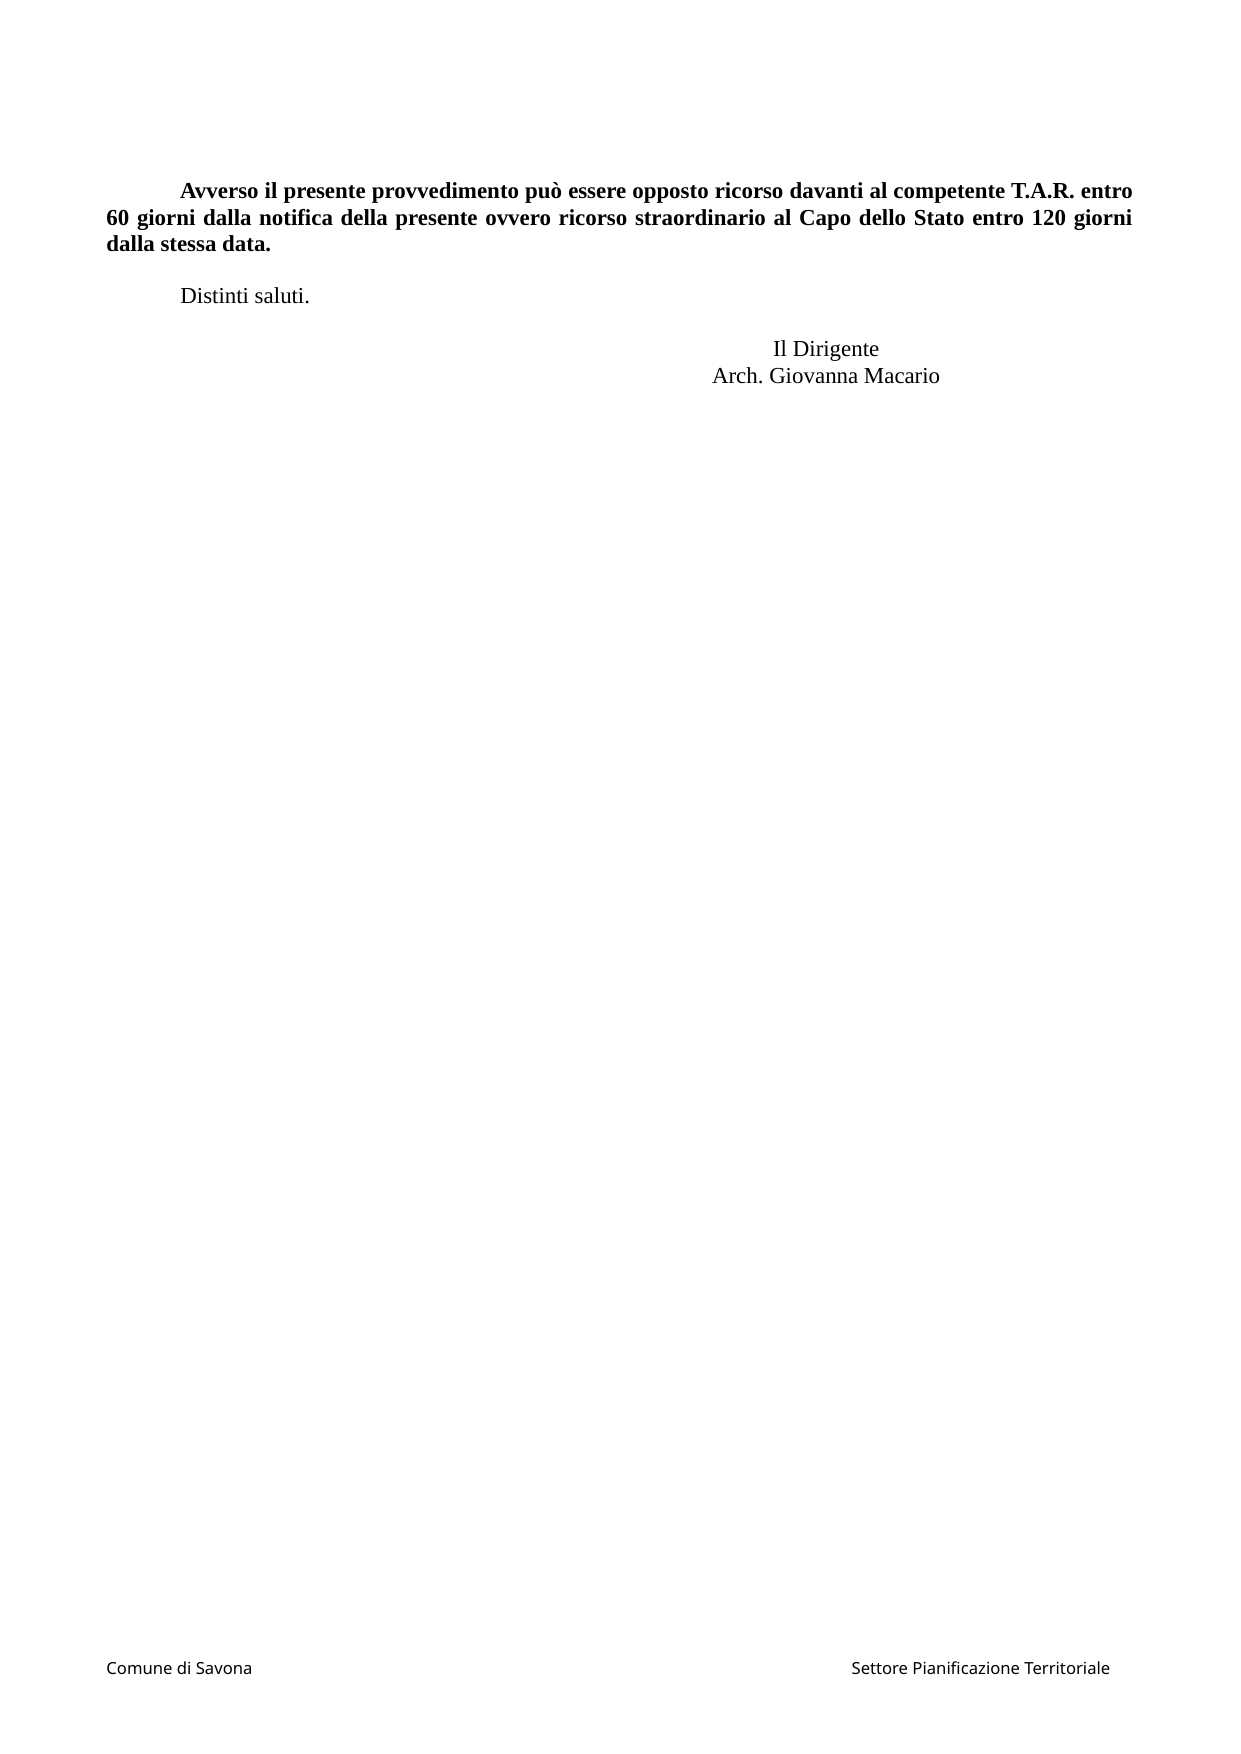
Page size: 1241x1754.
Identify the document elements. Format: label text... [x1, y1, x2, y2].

table_header [99, 335, 534, 388]
table_header Il Dirigente Arch. Giovanna Macario [535, 335, 1117, 388]
text Avverso il presente provvedimento può essere opposto ricorso davanti al competente T.A.R. entro 60 giorni dalla notifica della presente ovvero ricorso straordinario al Capo dello Stato entro 120 giorni dalla stessa data. [106, 177, 1134, 256]
text Distinti saluti. [106, 283, 1134, 309]
table_cell [99, 388, 534, 414]
table_cell [535, 388, 1117, 414]
